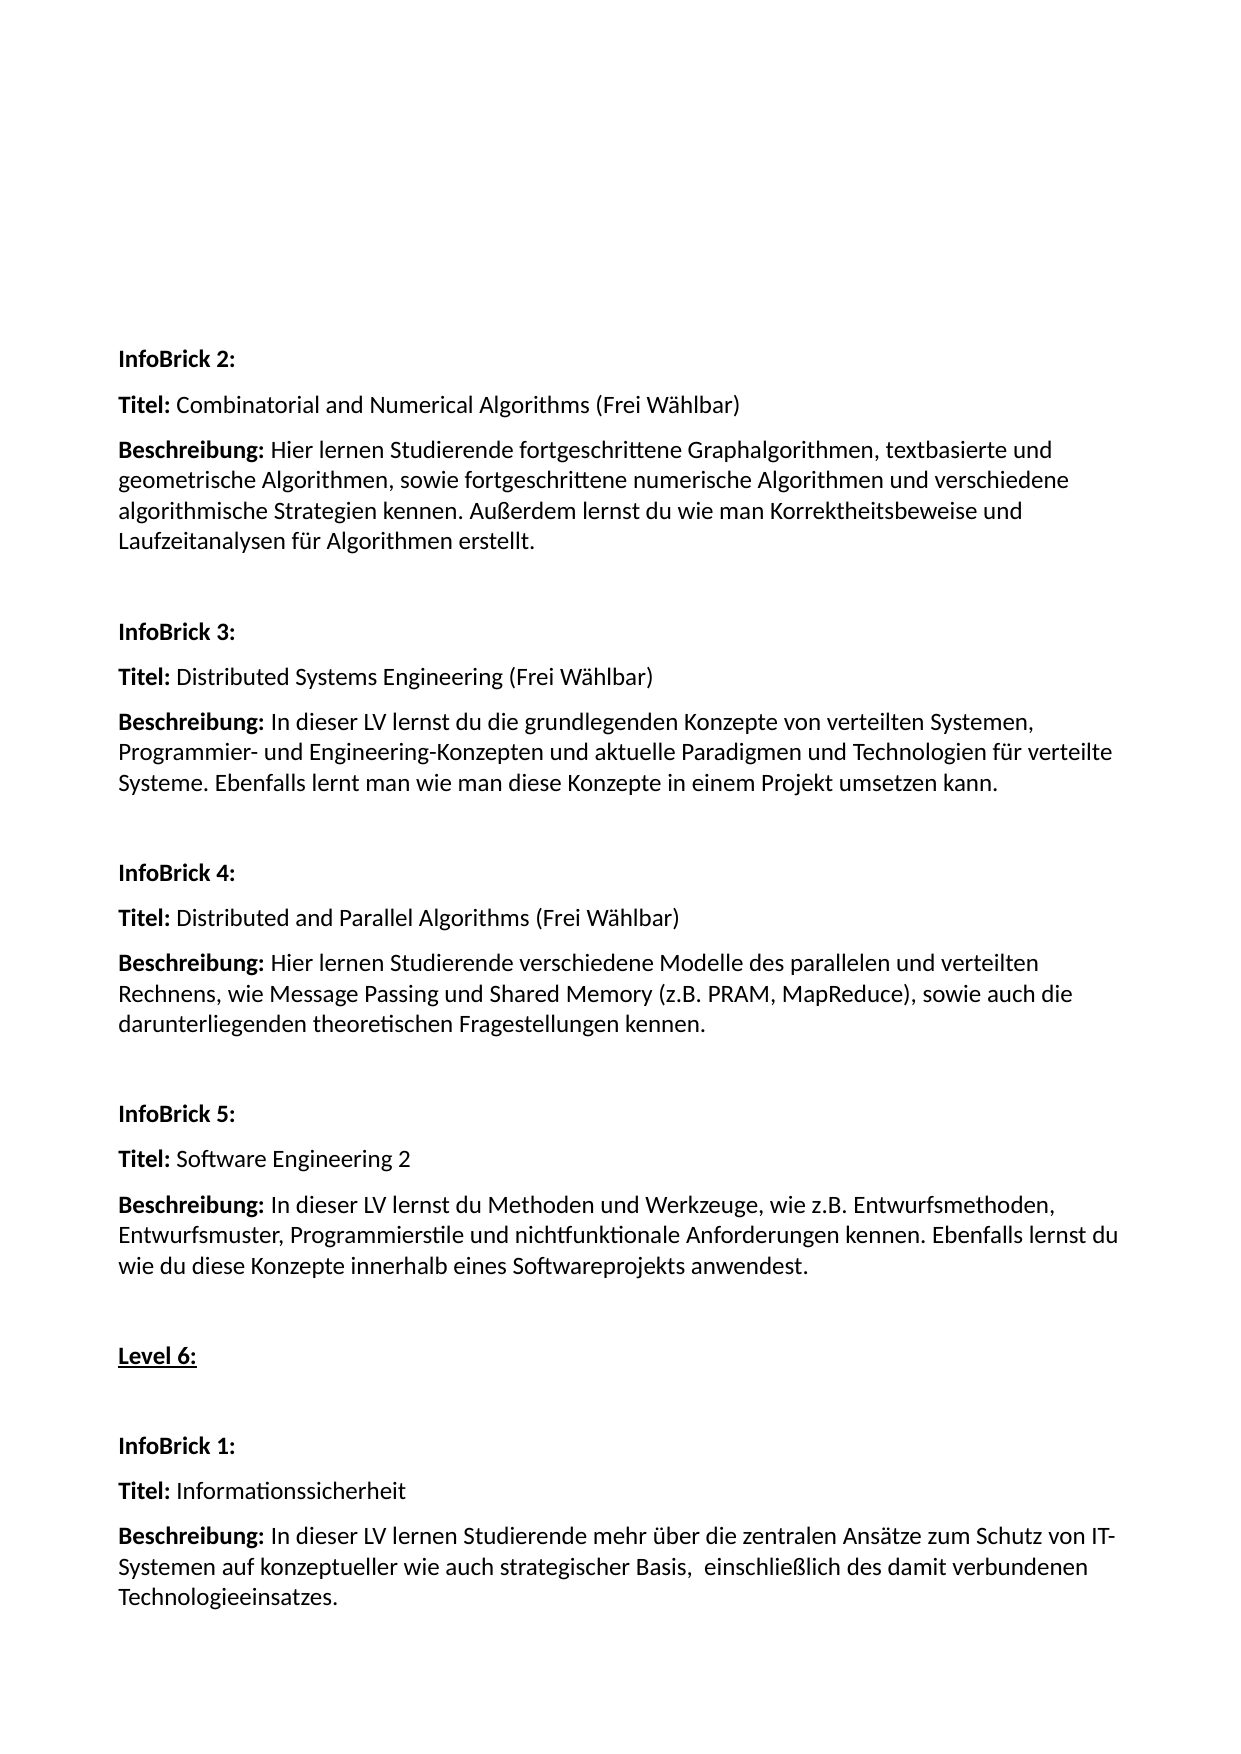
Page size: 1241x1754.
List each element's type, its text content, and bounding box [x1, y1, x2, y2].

text InfoBrick 2: [118, 344, 1122, 374]
text InfoBrick 3: [118, 616, 1122, 646]
text Titel: Informationssicherheit [118, 1475, 1122, 1506]
text Beschreibung: Hier lernen Studierende verschiedene Modelle des parallelen und verteilten Rechnens, wie Message Passing und Shared Memory (z.B. PRAM, MapReduce), sowie auch die darunterliegenden theoretischen Fragestellungen kennen. [118, 947, 1122, 1039]
text Beschreibung: In dieser LV lernst du Methoden und Werkzeuge, wie z.B. Entwurfsmethoden, Entwurfsmuster, Programmierstile und nichtfunktionale Anforderungen kennen. Ebenfalls lernst du wie du diese Konzepte innerhalb eines Softwareprojekts anwendest. [118, 1189, 1122, 1280]
text Beschreibung: Hier lernen Studierende fortgeschrittene Graphalgorithmen, textbasierte und geometrische Algorithmen, sowie fortgeschrittene numerische Algorithmen und verschiedene algorithmische Strategien kennen. Außerdem lernst du wie man Korrektheitsbeweise und Laufzeitanalysen für Algorithmen erstellt. [118, 434, 1122, 556]
text InfoBrick 4: [118, 857, 1122, 888]
text Titel: Distributed Systems Engineering (Frei Wählbar) [118, 661, 1122, 691]
text Beschreibung: In dieser LV lernst du die grundlegenden Konzepte von verteilten Systemen, Programmier- und Engineering-Konzepten und aktuelle Paradigmen und Technologien für verteilte Systeme. Ebenfalls lernt man wie man diese Konzepte in einem Projekt umsetzen kann. [118, 706, 1122, 797]
text InfoBrick 1: [118, 1430, 1122, 1461]
text Titel: Software Engineering 2 [118, 1144, 1122, 1174]
text Level 6: [118, 1340, 1122, 1371]
text Titel: Distributed and Parallel Algorithms (Frei Wählbar) [118, 902, 1122, 933]
text Titel: Combinatorial and Numerical Algorithms (Frei Wählbar) [118, 389, 1122, 419]
text Beschreibung: In dieser LV lernen Studierende mehr über die zentralen Ansätze zum Schutz von IT-Systemen auf konzeptueller wie auch strategischer Basis, einschließlich des damit verbundenen Technologieeinsatzes. [118, 1520, 1122, 1612]
text InfoBrick 5: [118, 1098, 1122, 1129]
